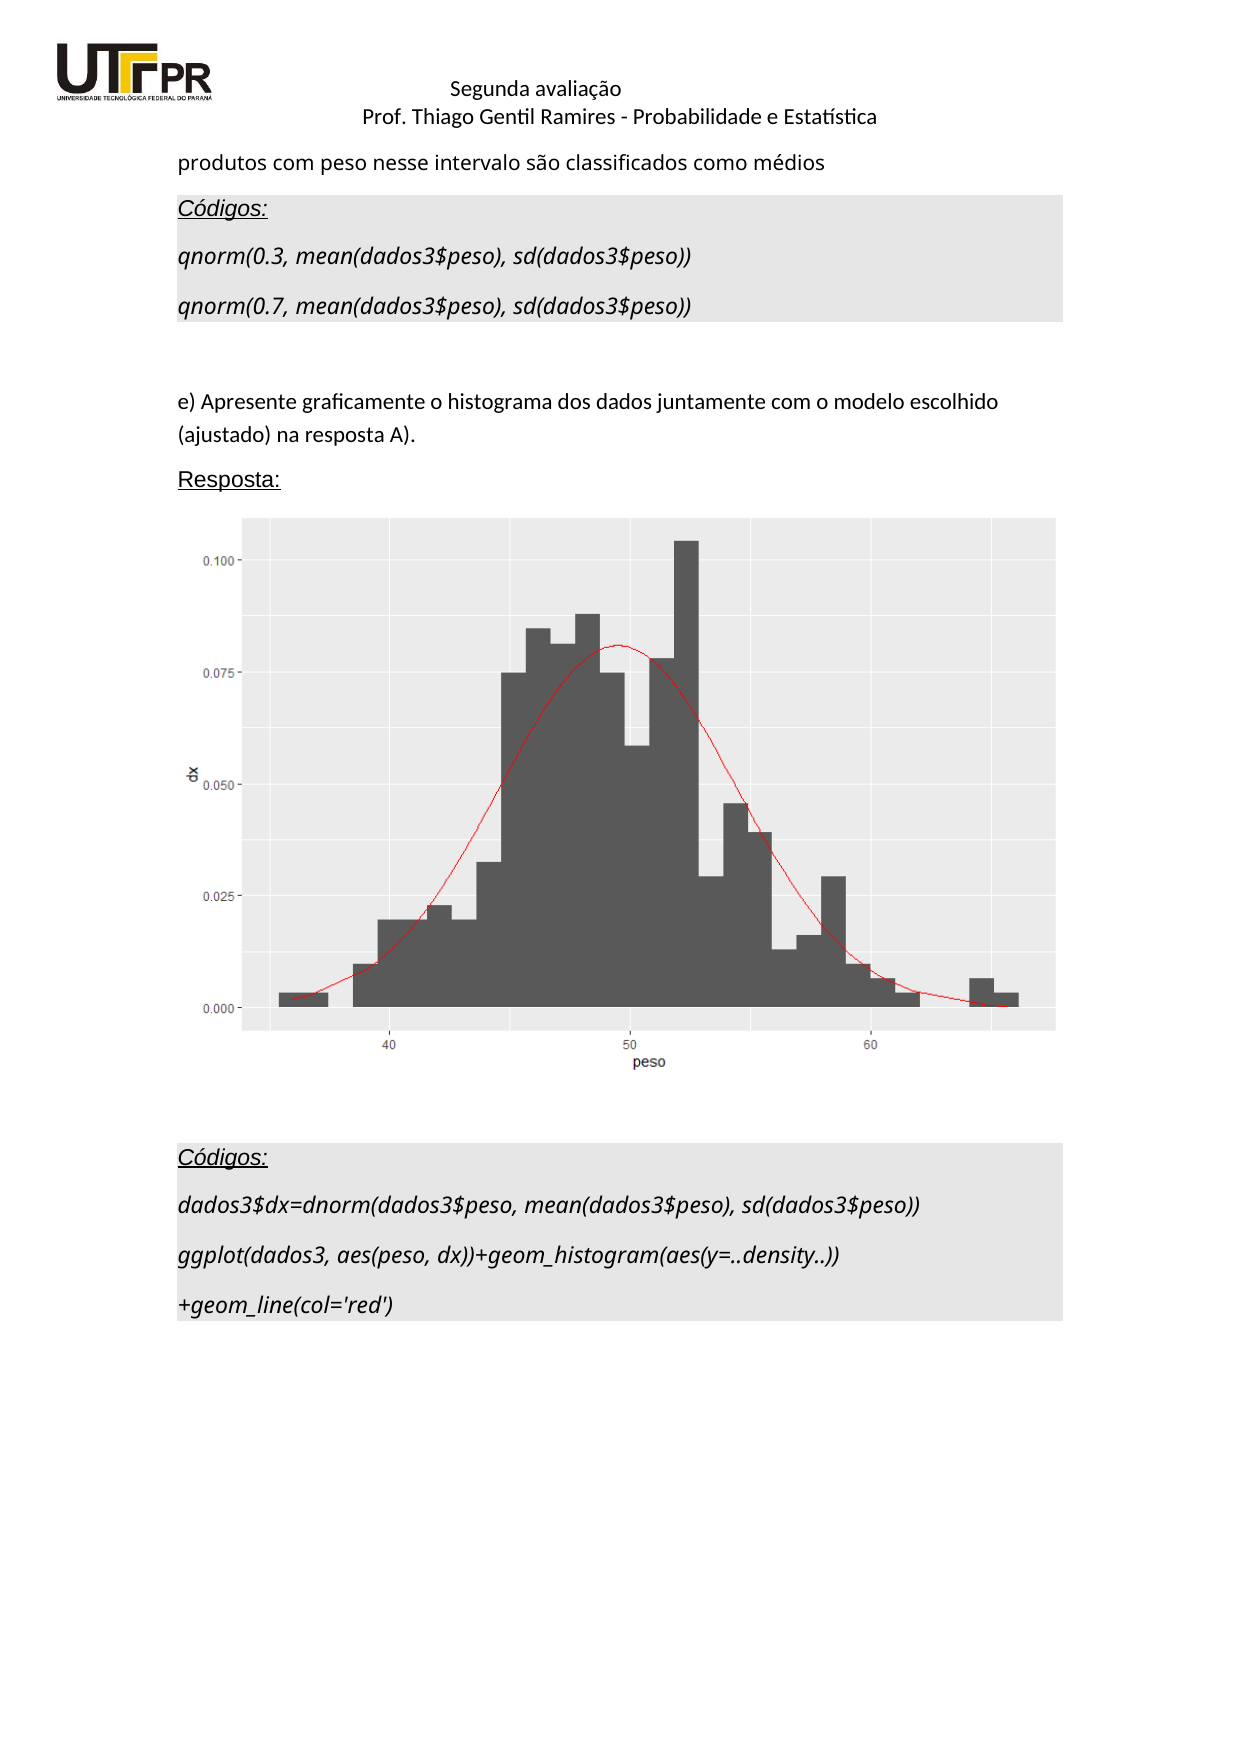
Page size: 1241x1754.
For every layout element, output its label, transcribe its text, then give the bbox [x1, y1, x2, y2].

picture [56, 28, 212, 116]
text Códigos: [177, 1143, 1063, 1170]
text qnorm(0.3, mean(dados3$peso), sd(dados3$peso)) [177, 240, 1063, 271]
text qnorm(0.7, mean(dados3$peso), sd(dados3$peso)) [177, 290, 1063, 322]
text produtos com peso nesse intervalo são classificados como médios [177, 148, 1063, 176]
text Códigos: [177, 195, 1063, 221]
text e) Apresente graficamente o histograma dos dados juntamente com o modelo escolhido (ajustado) na resposta A). [177, 387, 1063, 448]
picture [177, 511, 1063, 1077]
text +geom_line(col='red') [177, 1289, 1063, 1321]
text Resposta: [177, 466, 1063, 493]
text dados3$dx=dnorm(dados3$peso, mean(dados3$peso), sd(dados3$peso)) [177, 1188, 1063, 1220]
text ggplot(dados3, aes(peso, dx))+geom_histogram(aes(y=..density..)) [177, 1239, 1063, 1270]
